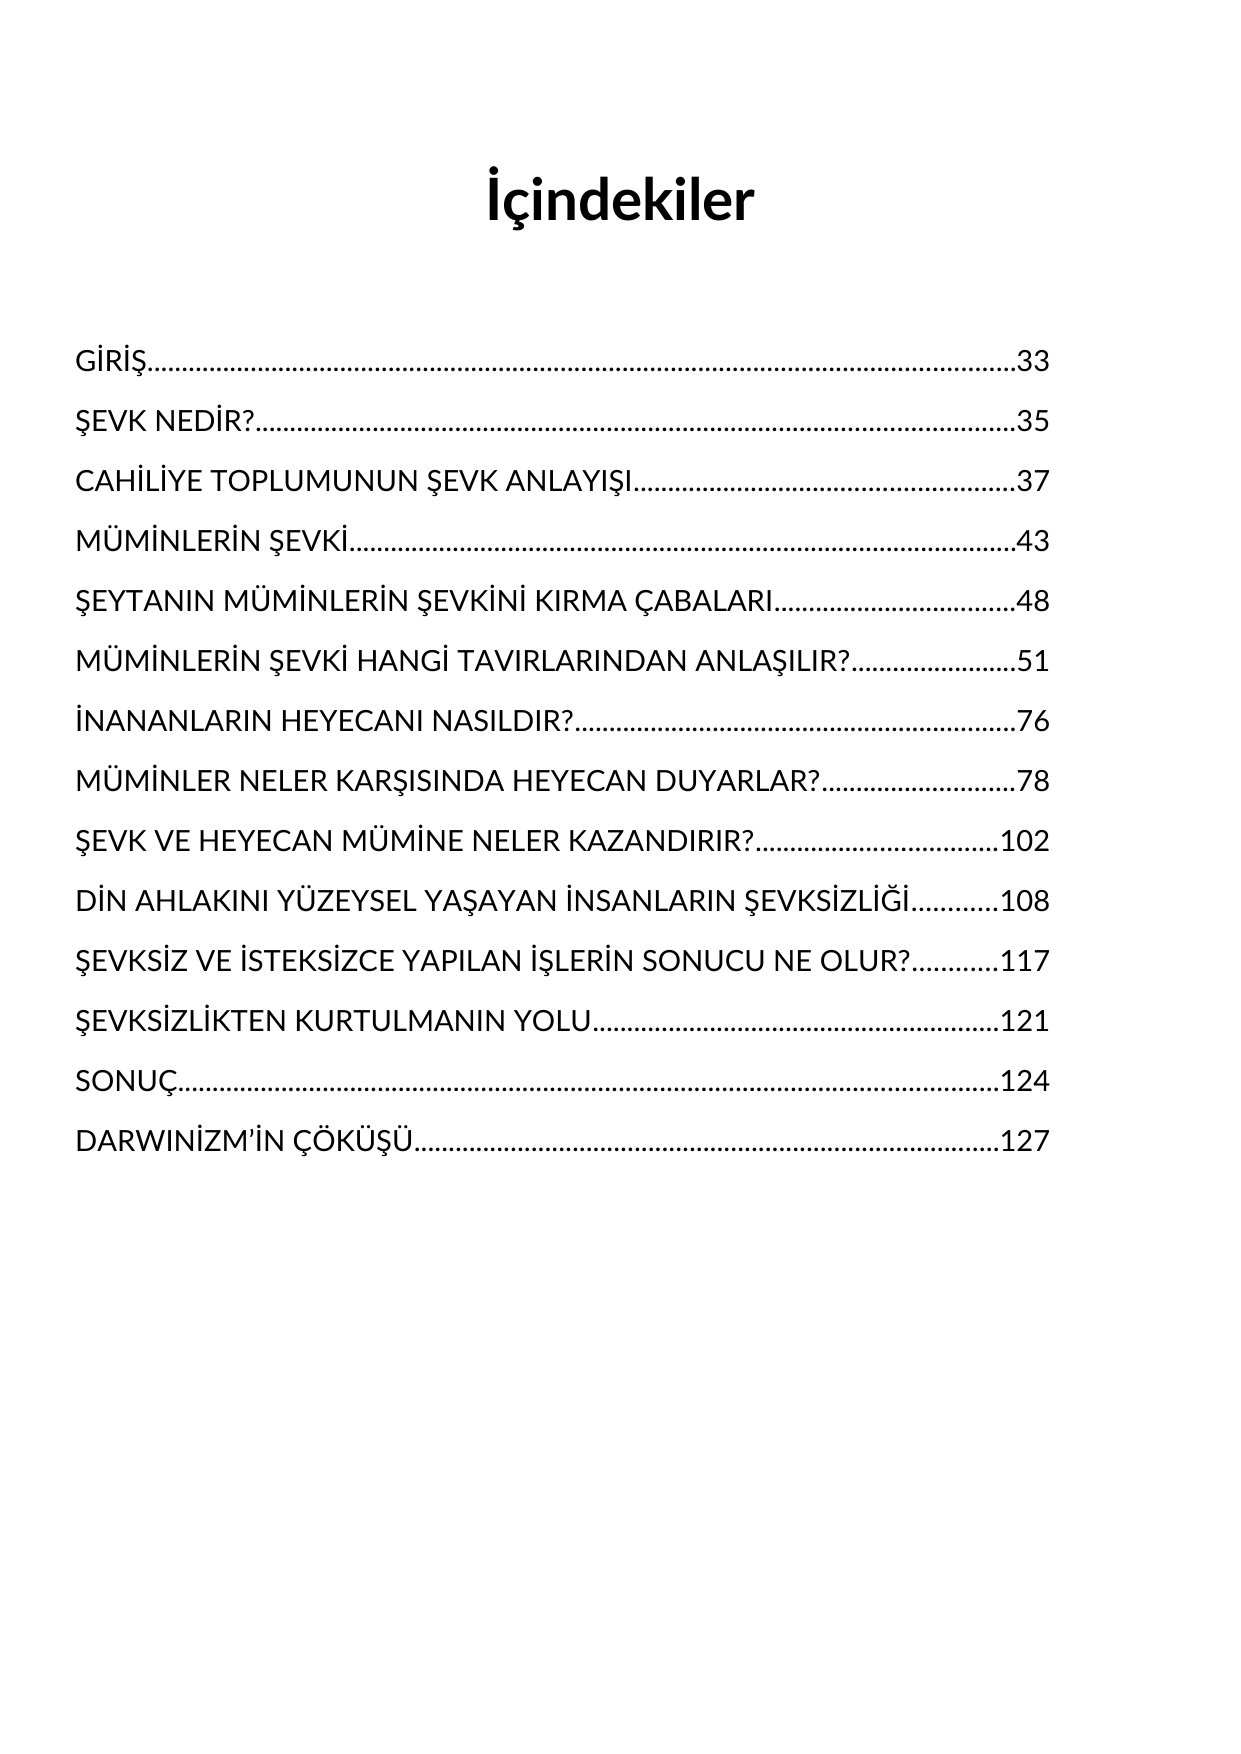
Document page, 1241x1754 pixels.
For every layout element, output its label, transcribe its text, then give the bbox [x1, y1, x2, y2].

subtitle DİN AHLAKINI YÜZEYSEL YAŞAYAN İNSANLARIN ŞEVKSİZLİĞİ 108 [75, 883, 1165, 918]
subtitle SONUÇ 124 [75, 1063, 1165, 1098]
subtitle DARWINİZM’İN ÇÖKÜŞÜ 127 [75, 1123, 1165, 1158]
subtitle İNANANLARIN HEYECANI NASILDIR? 76 [75, 703, 1165, 738]
subtitle ŞEVK NEDİR? 35 [75, 403, 1165, 438]
subtitle İçindekiler [75, 162, 1165, 232]
subtitle GİRİŞ 33 [75, 343, 1165, 378]
subtitle CAHİLİYE TOPLUMUNUN ŞEVK ANLAYIŞI 37 [75, 463, 1165, 498]
subtitle MÜMİNLERİN ŞEVKİ HANGİ TAVIRLARINDAN ANLAŞILIR? 51 [75, 643, 1165, 678]
subtitle ŞEYTANIN MÜMİNLERİN ŞEVKİNİ KIRMA ÇABALARI 48 [75, 583, 1165, 618]
subtitle MÜMİNLERİN ŞEVKİ 43 [75, 523, 1165, 558]
subtitle ŞEVKSİZ VE İSTEKSİZCE YAPILAN İŞLERİN SONUCU NE OLUR? 117 [75, 943, 1165, 978]
subtitle MÜMİNLER NELER KARŞISINDA HEYECAN DUYARLAR? 78 [75, 763, 1165, 798]
subtitle ŞEVK VE HEYECAN MÜMİNE NELER KAZANDIRIR? 102 [75, 823, 1165, 858]
subtitle ŞEVKSİZLİKTEN KURTULMANIN YOLU 121 [75, 1003, 1165, 1038]
